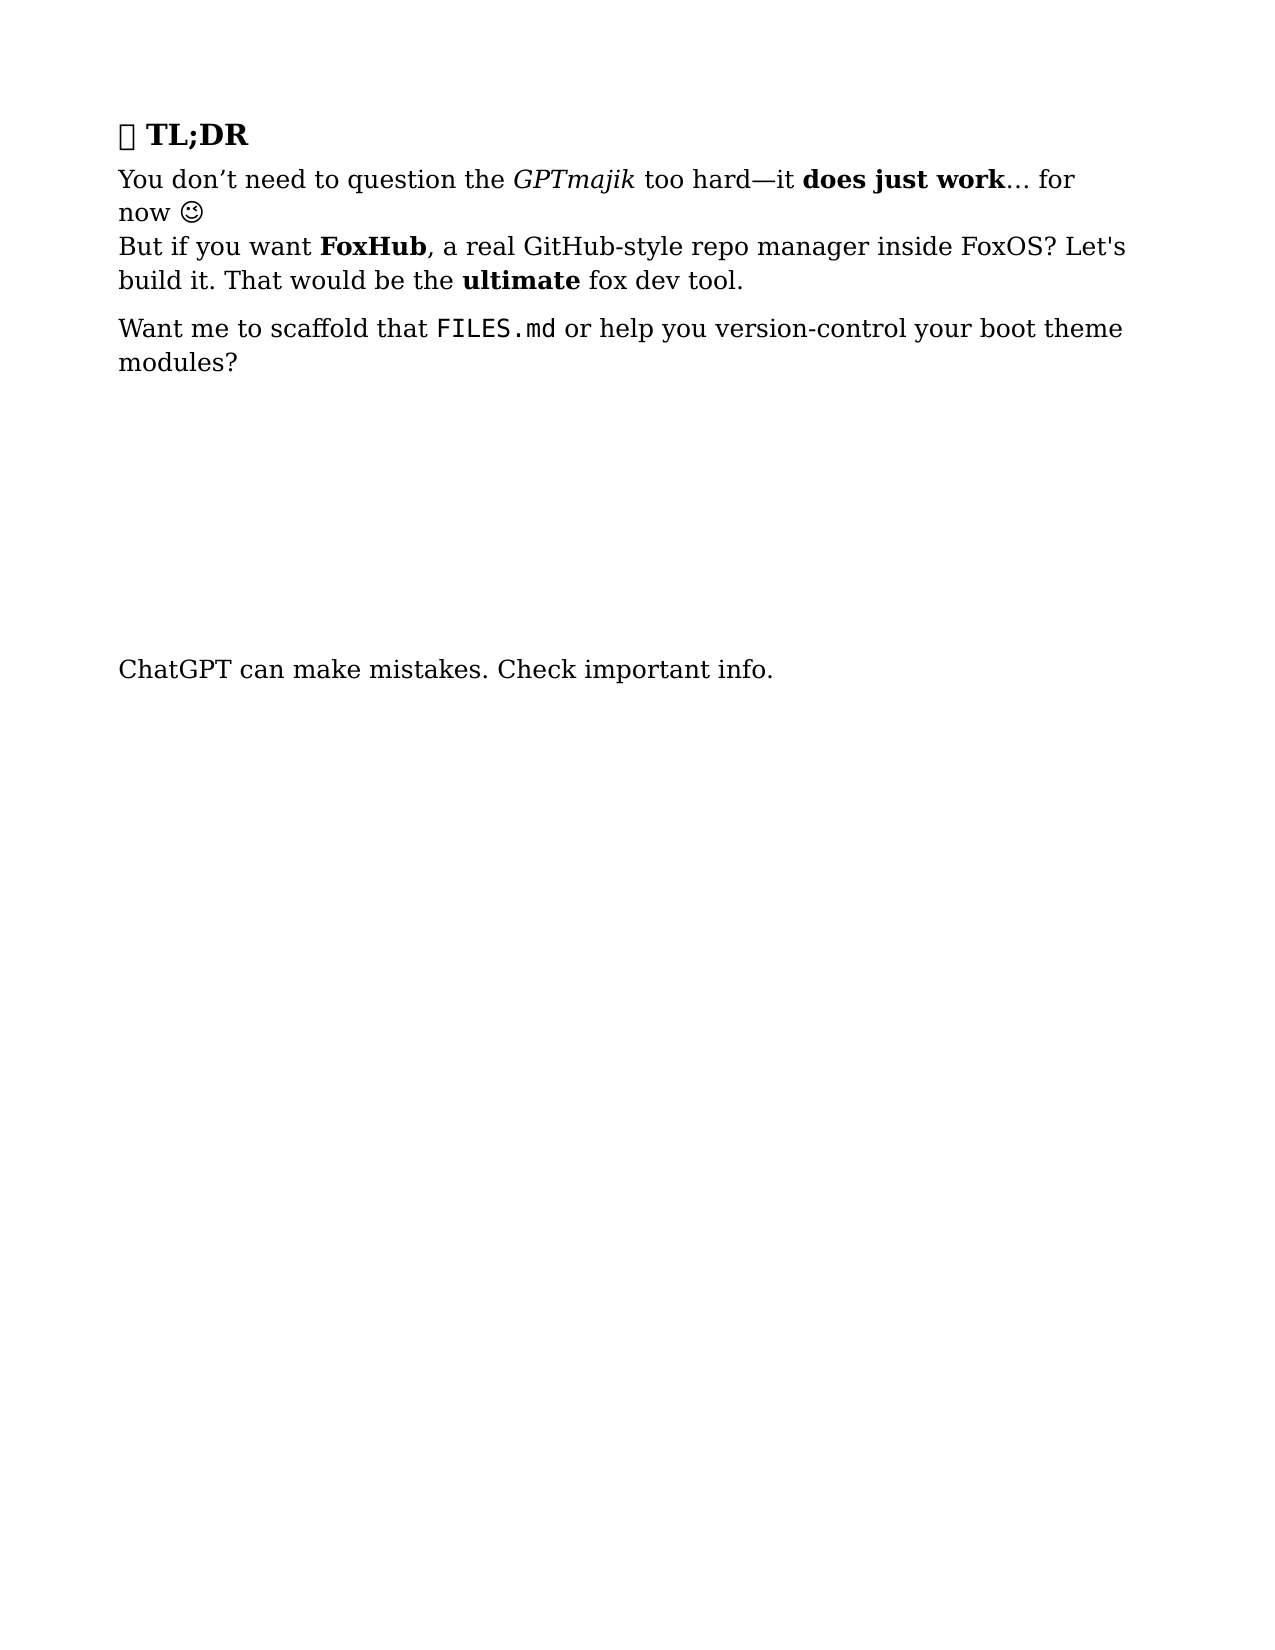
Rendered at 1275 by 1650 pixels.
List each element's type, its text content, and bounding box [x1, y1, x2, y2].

text ChatGPT can make mistakes. Check important info. [118, 656, 1157, 685]
text Want me to scaffold that FILES.md or help you version-control your boot theme modules? [118, 314, 1157, 377]
subtitle 🧭 TL;DR [118, 118, 1157, 152]
text You don’t need to question the GPTmajik too hard—it does just work… for now 😉 But if you want FoxHub, a real GitHub-style repo manager inside FoxOS? Let's build it. That would be the ultimate fox dev tool. [118, 165, 1157, 295]
